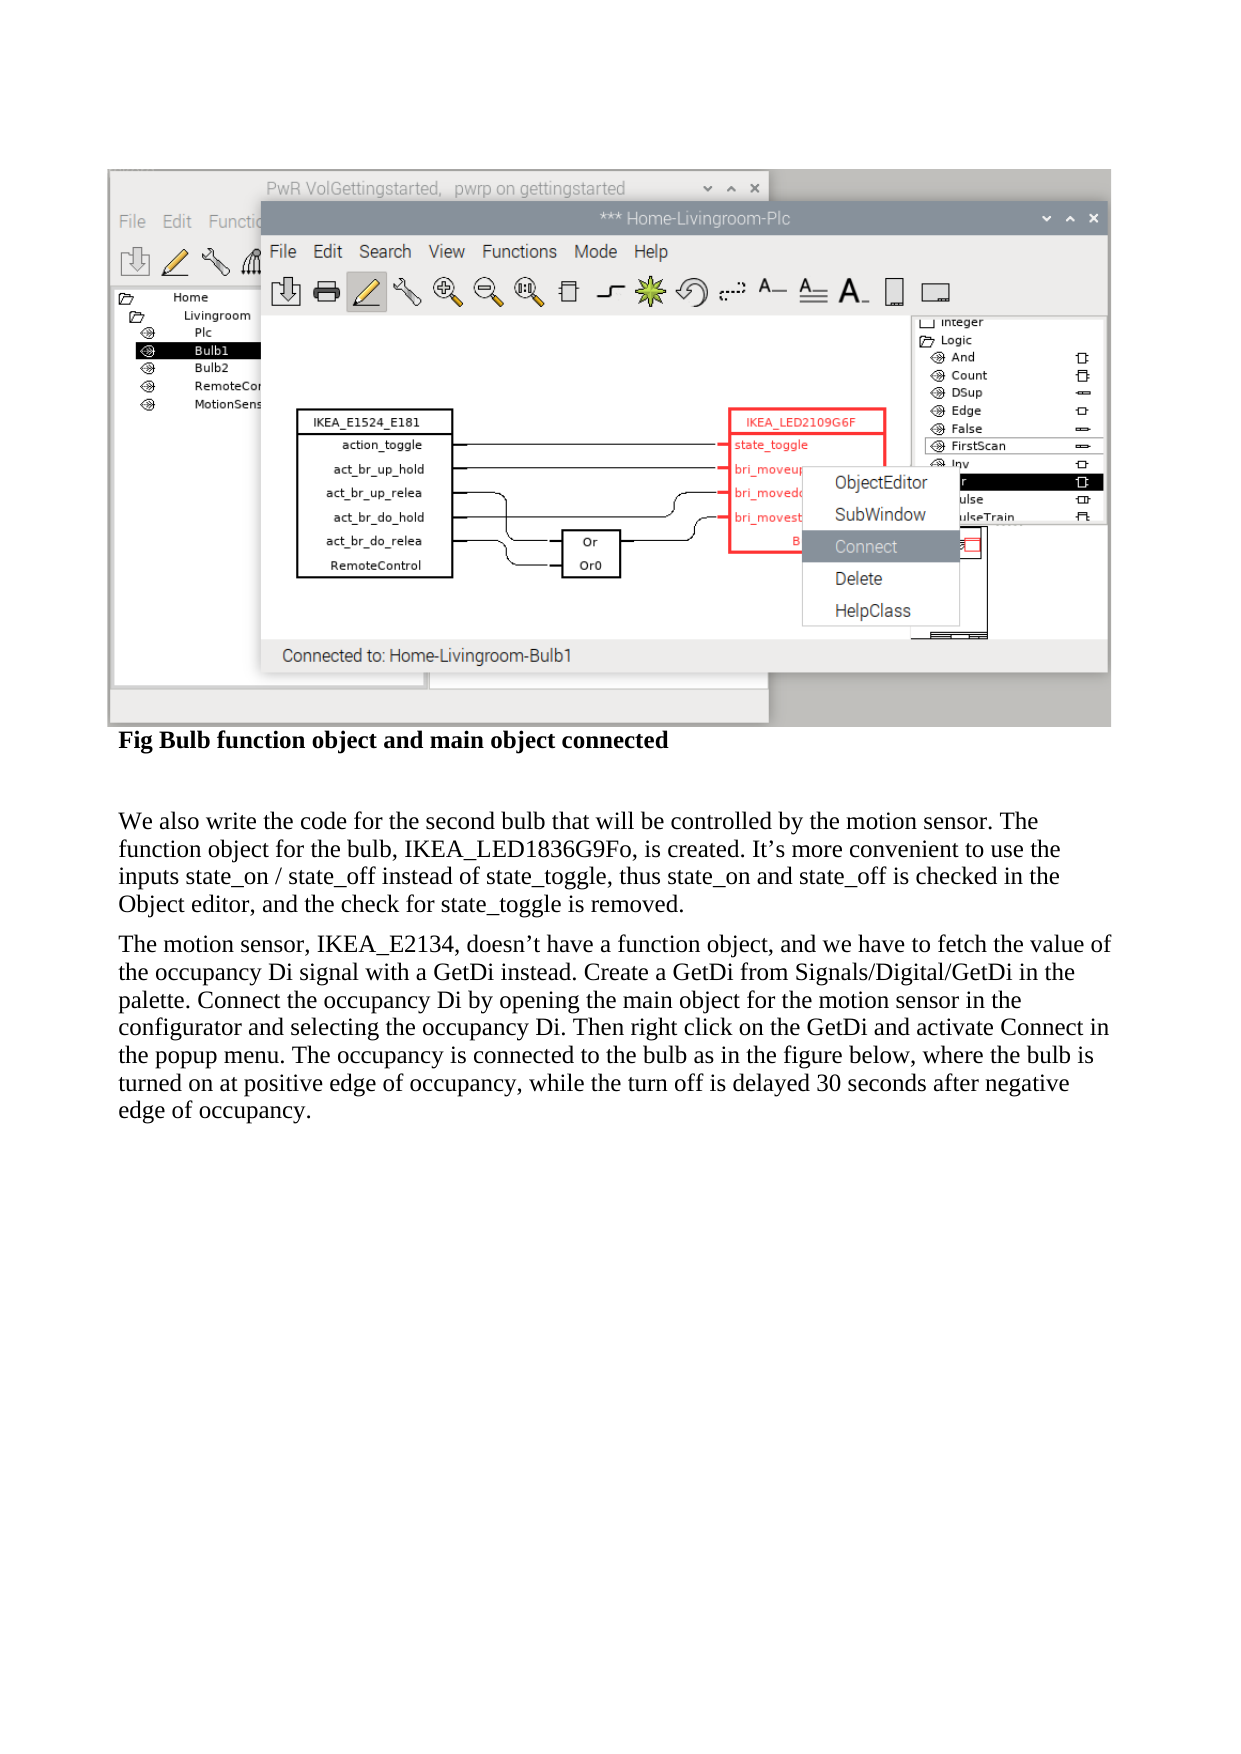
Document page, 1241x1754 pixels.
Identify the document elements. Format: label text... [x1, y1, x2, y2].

text Fig Bulb function object and main object connected [118, 158, 1122, 754]
text We also write the code for the second bulb that will be controlled by the motion sensor. The function object for the bulb, IKEA_LED1836G9Fo, is created. It’s more convenient to use the inputs state_on / state_off instead of state_toggle, thus state_on and state_off is checked in the Object editor, and the check for state_toggle is removed. [118, 807, 1122, 918]
picture [107, 169, 1112, 727]
text The motion sensor, IKEA_E2134, doesn’t have a function object, and we have to fetch the value of the occupancy Di signal with a GetDi instead. Create a GetDi from Signals/Digital/GetDi in the palette. Connect the occupancy Di by opening the main object for the motion sensor in the configurator and selecting the occupancy Di. Then right click on the GetDi and activate Connect in the popup menu. The occupancy is connected to the bulb as in the figure below, where the bulb is turned on at positive edge of occupancy, while the turn off is delayed 30 seconds after negative edge of occupancy. [118, 930, 1122, 1124]
